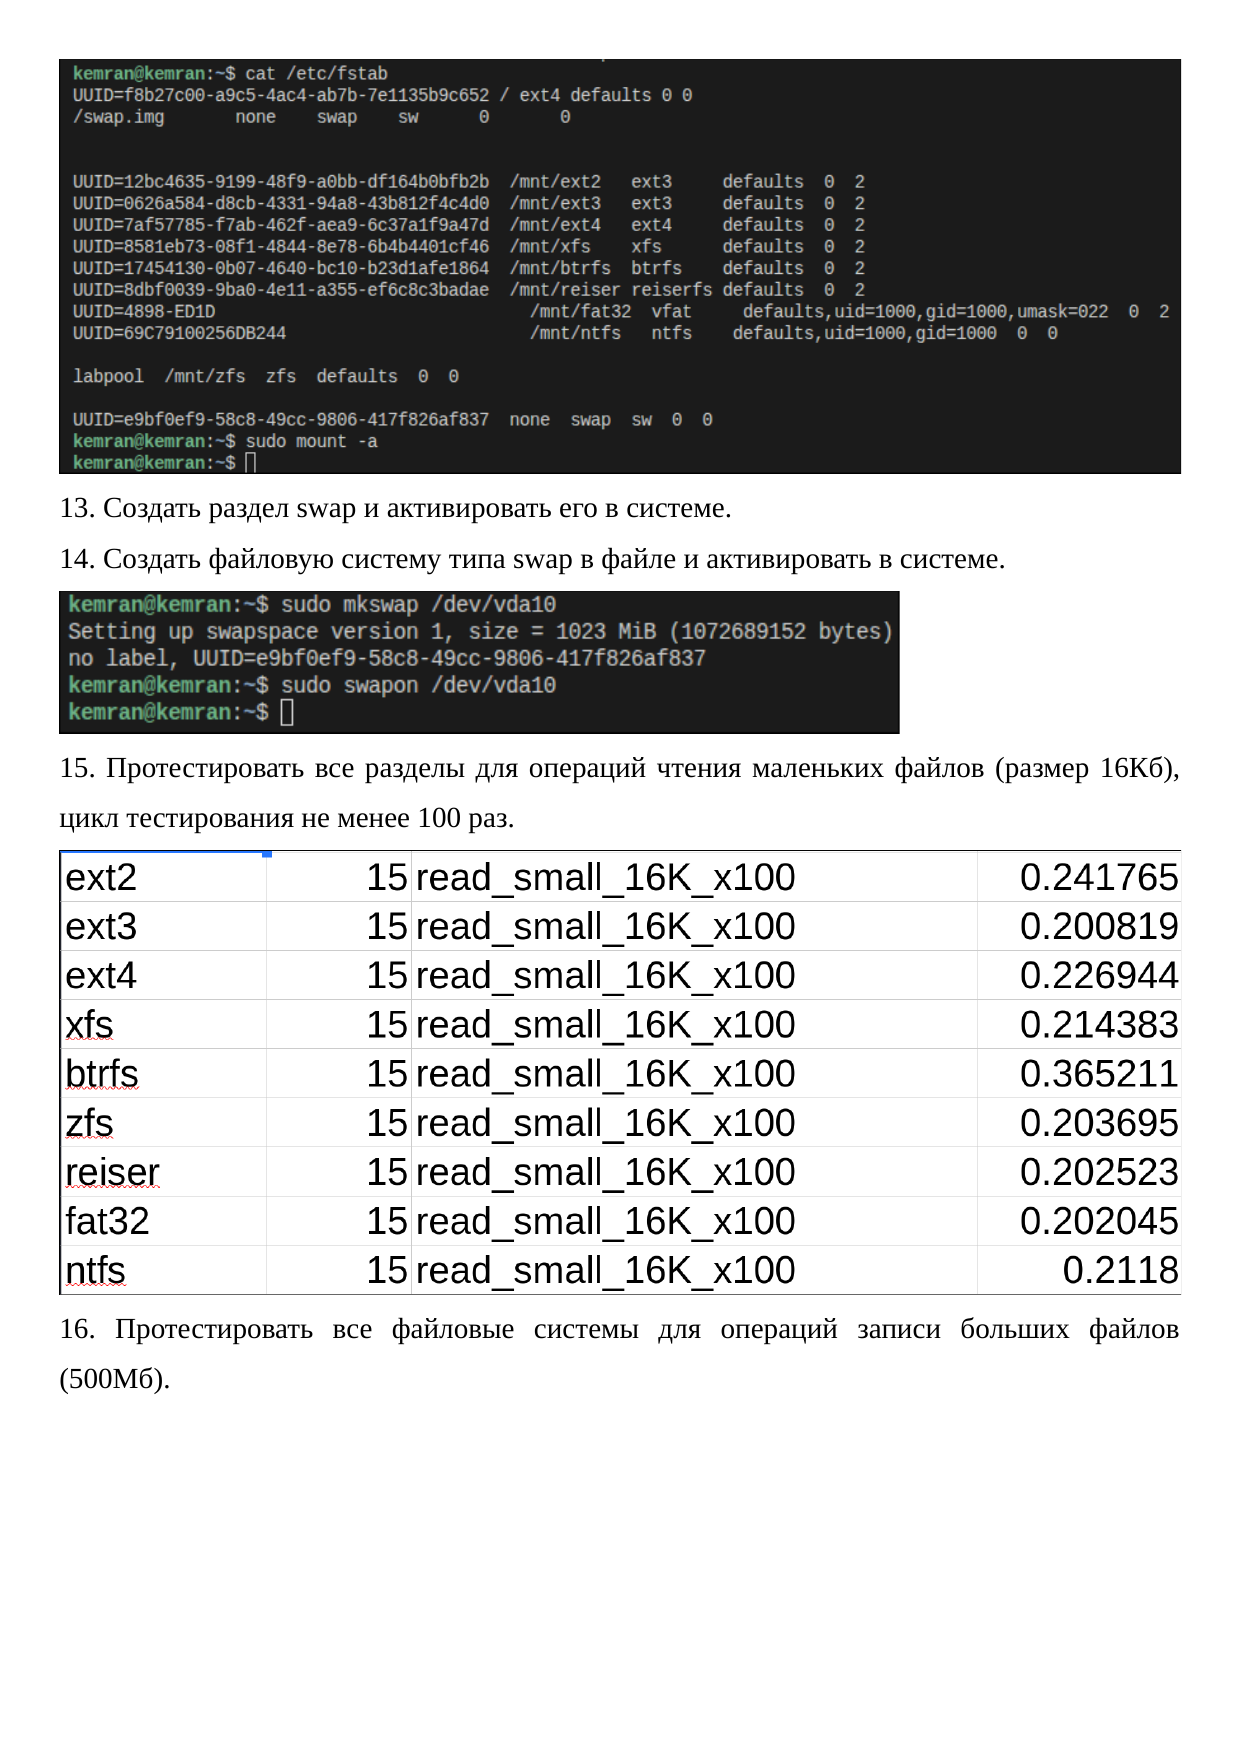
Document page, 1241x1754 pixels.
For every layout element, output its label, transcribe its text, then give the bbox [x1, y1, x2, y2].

text 16. Протестировать все файловые системы для операций записи больших файлов (500Мб). [59, 1311, 1181, 1395]
picture [59, 850, 1182, 1295]
picture [59, 59, 1182, 474]
text 15. Протестировать все разделы для операций чтения маленьких файлов (размер 16Кб), цикл тестирования не менее 100 раз. [59, 750, 1181, 834]
text 14. Создать файловую систему типа swap в файле и активировать в системе. [59, 541, 1181, 574]
text 13. Создать раздел swap и активировать его в системе. [59, 490, 1181, 524]
picture [59, 591, 900, 734]
